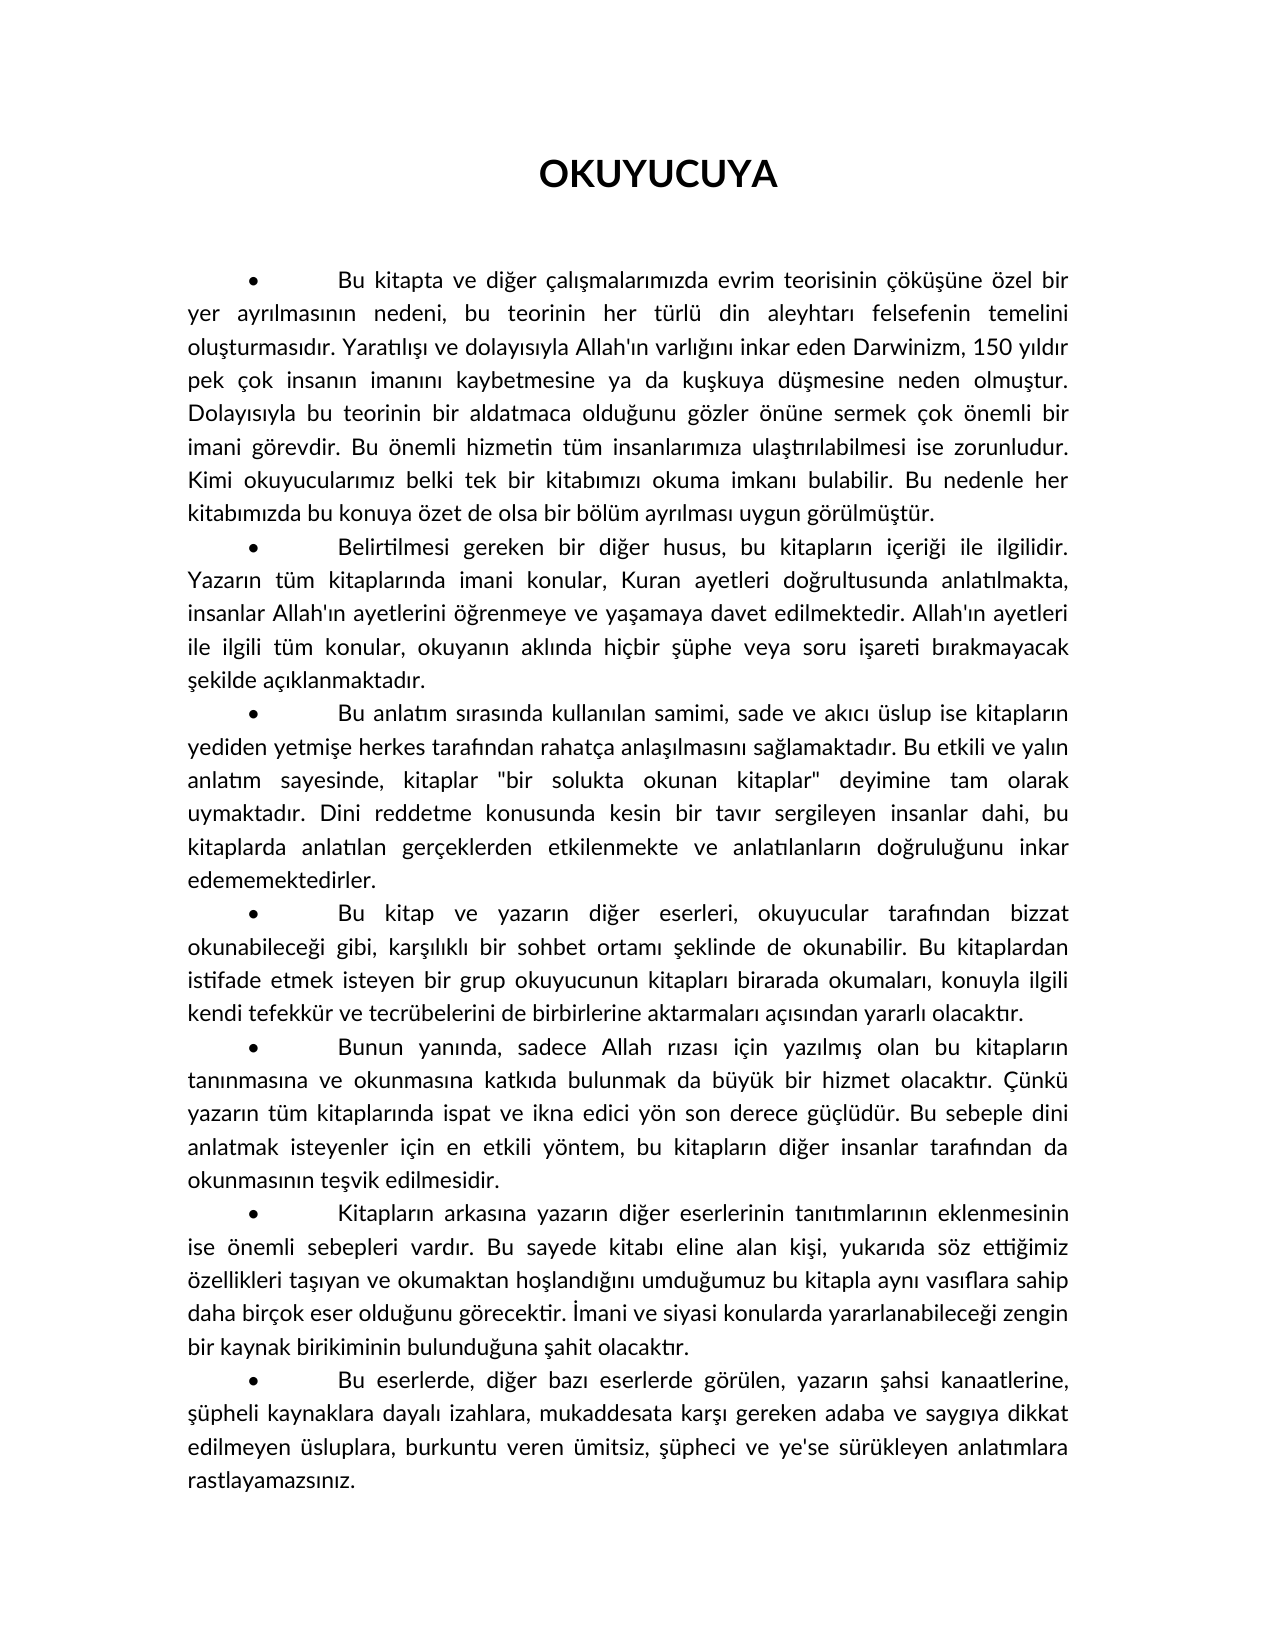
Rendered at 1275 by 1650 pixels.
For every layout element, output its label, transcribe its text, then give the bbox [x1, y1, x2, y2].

text • Bu kitapta ve diğer çalışmalarımızda evrim teorisinin çöküşüne özel bir yer ayrılmasının nedeni, bu teorinin her türlü din aleyhtarı felsefenin temelini oluşturmasıdır. Yaratılışı ve dolayısıyla Allah'ın varlığını inkar eden Darwinizm, 150 yıldır pek çok insanın imanını kaybetmesine ya da kuşkuya düşmesine neden olmuştur. Dolayısıyla bu teorinin bir aldatmaca olduğunu gözler önüne sermek çok önemli bir imani görevdir. Bu önemli hizmetin tüm insanlarımıza ulaştırılabilmesi ise zorunludur. Kimi okuyucularımız belki tek bir kitabımızı okuma imkanı bulabilir. Bu nedenle her kitabımızda bu konuya özet de olsa bir bölüm ayrılması uygun görülmüştür. [187, 262, 1070, 528]
text • Bu anlatım sırasında kullanılan samimi, sade ve akıcı üslup ise kitapların yediden yetmişe herkes tarafından rahatça anlaşılmasını sağlamaktadır. Bu etkili ve yalın anlatım sayesinde, kitaplar "bir solukta okunan kitaplar" deyimine tam olarak uymaktadır. Dini reddetme konusunda kesin bir tavır sergileyen insanlar dahi, bu kitaplarda anlatılan gerçeklerden etkilenmekte ve anlatılanların doğruluğunu inkar edememektedirler. [187, 695, 1070, 895]
text • Kitapların arkasına yazarın diğer eserlerinin tanıtımlarının eklenmesinin ise önemli sebepleri vardır. Bu sayede kitabı eline alan kişi, yukarıda söz ettiğimiz özellikleri taşıyan ve okumaktan hoşlandığını umduğumuz bu kitapla aynı vasıflara sahip daha birçok eser olduğunu görecektir. İmani ve siyasi konularda yararlanabileceği zengin bir kaynak birikiminin bulunduğuna şahit olacaktır. [187, 1195, 1070, 1362]
text • Bu kitap ve yazarın diğer eserleri, okuyucular tarafından bizzat okunabileceği gibi, karşılıklı bir sohbet ortamı şeklinde de okunabilir. Bu kitaplardan istifade etmek isteyen bir grup okuyucunun kitapları birarada okumaları, konuyla ilgili kendi tefekkür ve tecrübelerini de birbirlerine aktarmaları açısından yararlı olacaktır. [187, 895, 1070, 1028]
text • Bunun yanında, sadece Allah rızası için yazılmış olan bu kitapların tanınmasına ve okunmasına katkıda bulunmak da büyük bir hizmet olacaktır. Çünkü yazarın tüm kitaplarında ispat ve ikna edici yön son derece güçlüdür. Bu sebeple dini anlatmak isteyenler için en etkili yöntem, bu kitapların diğer insanlar tarafından da okunmasının teşvik edilmesidir. [187, 1028, 1070, 1195]
text • Belirtilmesi gereken bir diğer husus, bu kitapların içeriği ile ilgilidir. Yazarın tüm kitaplarında imani konular, Kuran ayetleri doğrultusunda anlatılmakta, insanlar Allah'ın ayetlerini öğrenmeye ve yaşamaya davet edilmektedir. Allah'ın ayetleri ile ilgili tüm konular, okuyanın aklında hiçbir şüphe veya soru işareti bırakmayacak şekilde açıklanmaktadır. [187, 528, 1070, 695]
text OKUYUCUYA [187, 150, 1070, 195]
text • Bu eserlerde, diğer bazı eserlerde görülen, yazarın şahsi kanaatlerine, şüpheli kaynaklara dayalı izahlara, mukaddesata karşı gereken adaba ve saygıya dikkat edilmeyen üsluplara, burkuntu veren ümitsiz, şüpheci ve ye'se sürükleyen anlatımlara rastlayamazsınız. [187, 1362, 1070, 1495]
